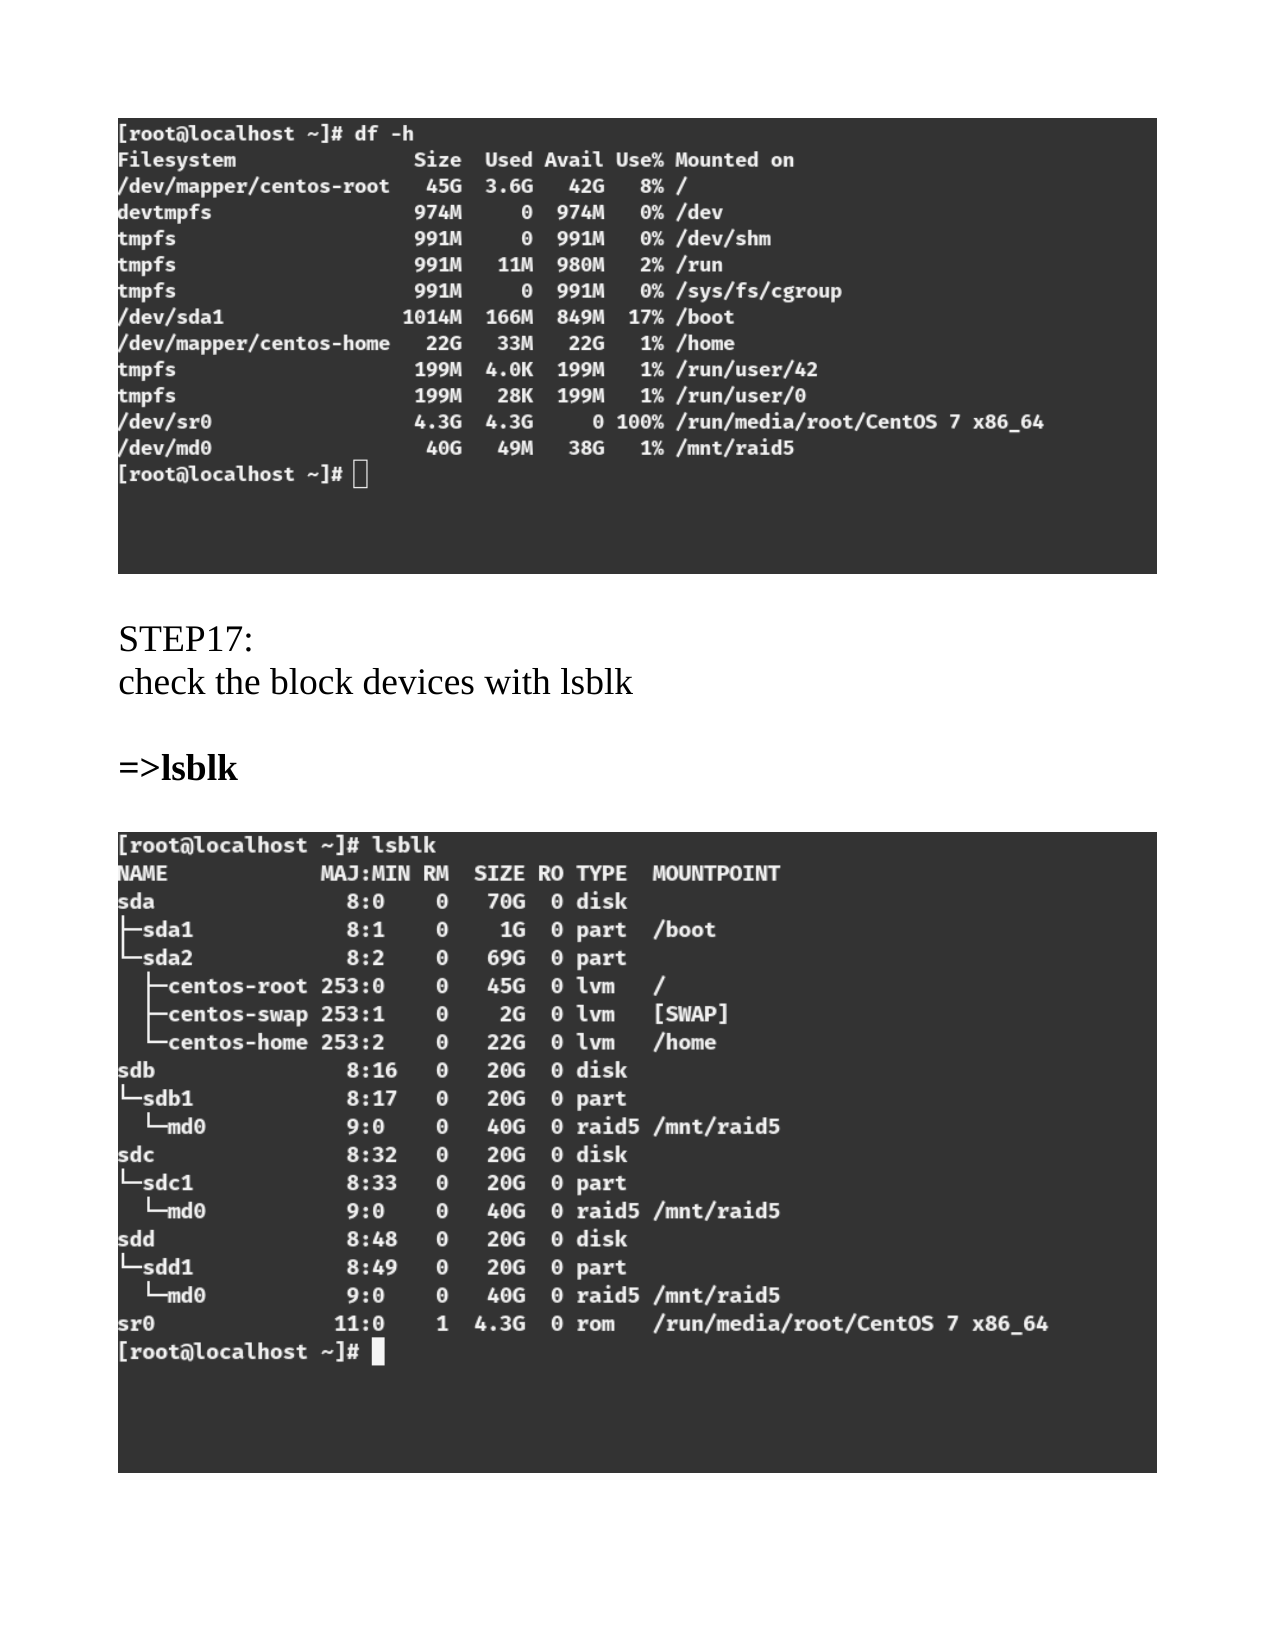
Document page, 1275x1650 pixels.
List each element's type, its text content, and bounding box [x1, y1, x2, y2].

picture [118, 118, 1157, 574]
text =>lsblk [118, 746, 1157, 789]
text check the block devices with lsblk [118, 659, 1157, 703]
picture [118, 832, 1157, 1473]
text STEP17: [118, 616, 1157, 659]
